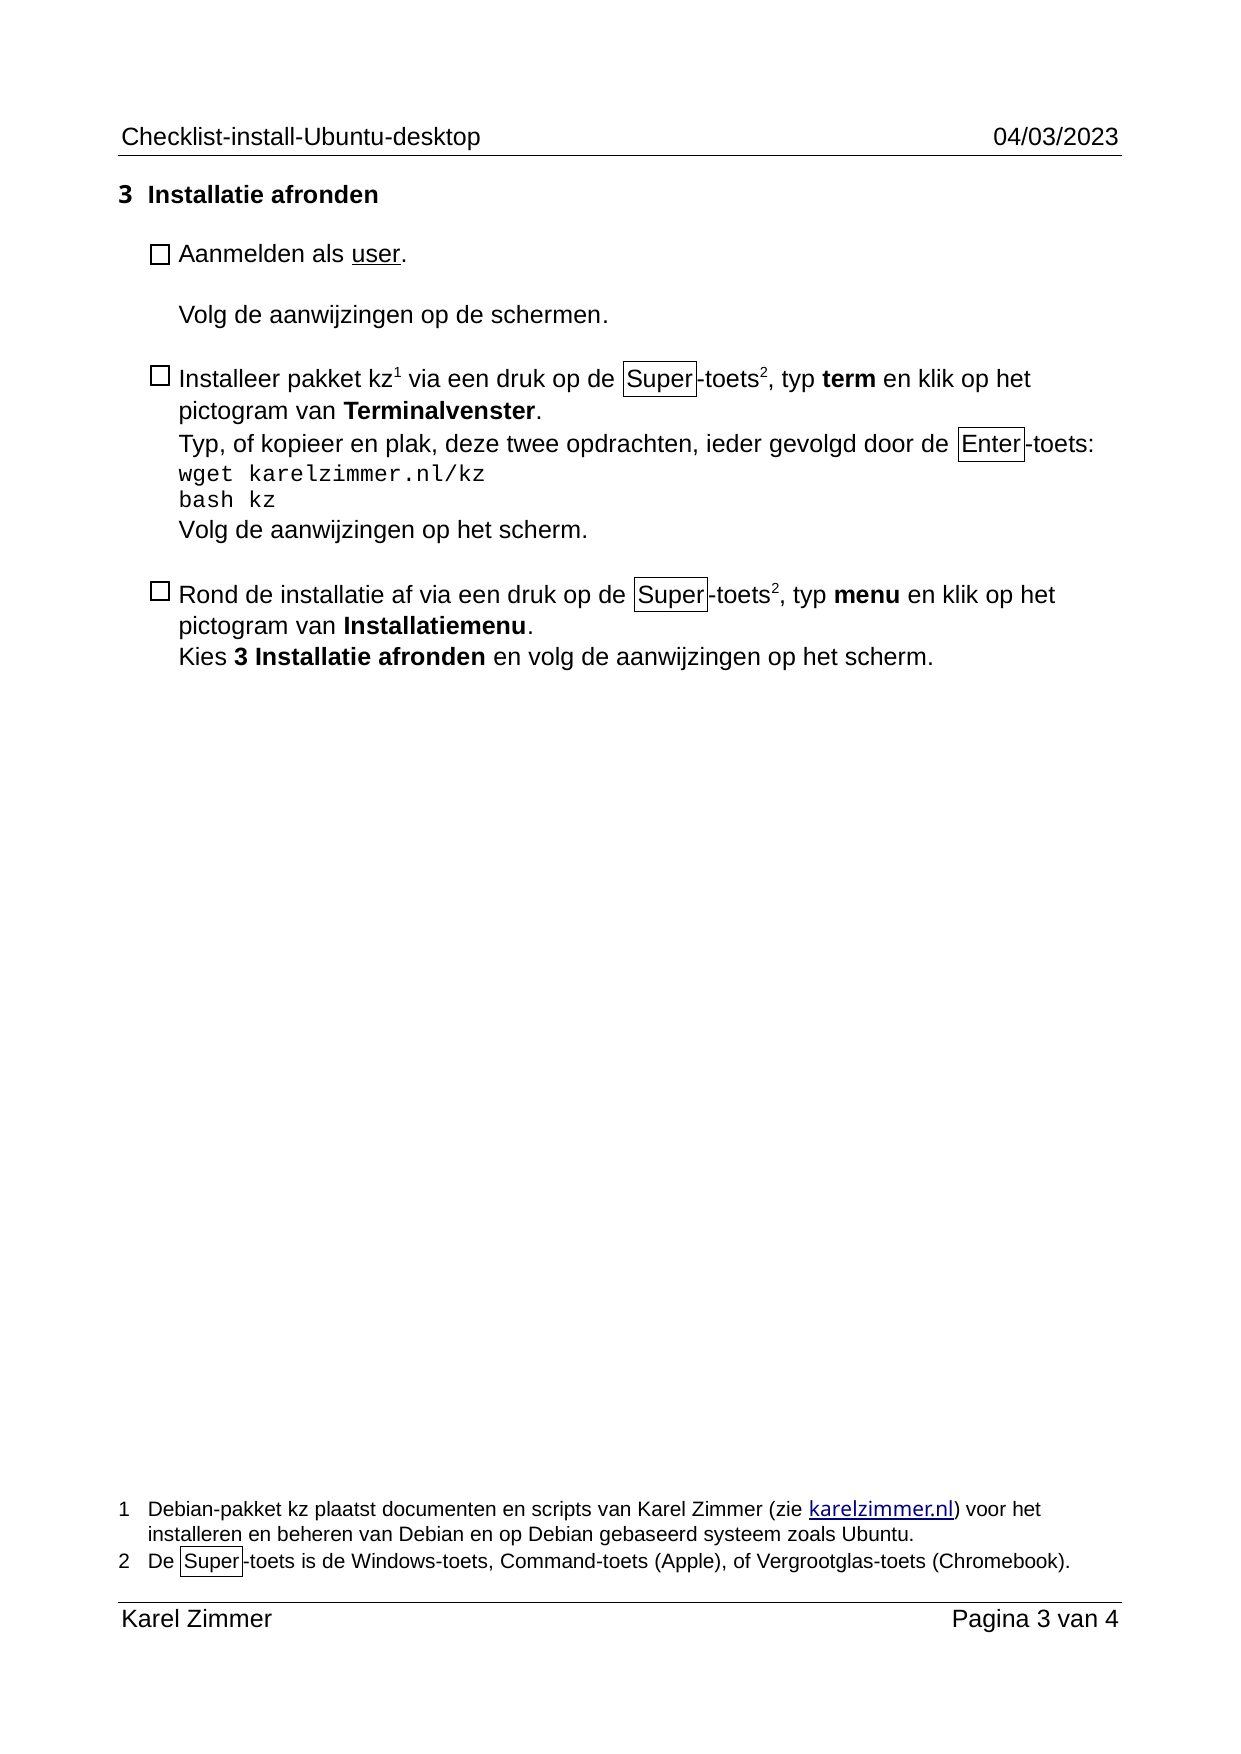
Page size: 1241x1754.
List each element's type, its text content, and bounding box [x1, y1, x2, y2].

table_cell [141, 330, 177, 360]
table_cell [141, 300, 177, 330]
table_cell [141, 576, 177, 641]
table_cell [141, 515, 177, 546]
table_cell [141, 426, 177, 515]
table_cell Rond de installatie af via een druk op de Super-toets2, typ menu en klik op het pictogram van Installatiemenu. [177, 576, 1121, 641]
table_cell [141, 269, 177, 300]
list Installatie afronden [118, 177, 1122, 211]
table_cell Volg de aanwijzingen op het scherm. [177, 515, 1121, 546]
table_cell [141, 360, 177, 426]
table_cell Kies 3 Installatie afronden en volg de aanwijzingen op het scherm. [177, 641, 1121, 672]
table_cell [177, 330, 1121, 360]
table_cell [141, 546, 177, 576]
table_cell [141, 641, 177, 672]
table_header [141, 239, 177, 269]
table_cell [177, 546, 1121, 576]
table_cell Volg de aanwijzingen op de schermen. [177, 300, 1121, 330]
table_cell Typ, of kopieer en plak, deze twee opdrachten, ieder gevolgd door de Enter-toets: wget karelzimmer.nl/kz bash kz [177, 426, 1121, 515]
table_header Aanmelden als USER. [177, 239, 1121, 269]
table_cell [177, 269, 1121, 300]
table_cell Installeer pakket kz via een druk op de Super-toets, typ term en klik op het pictogram van Terminalvenster. [177, 360, 1121, 426]
